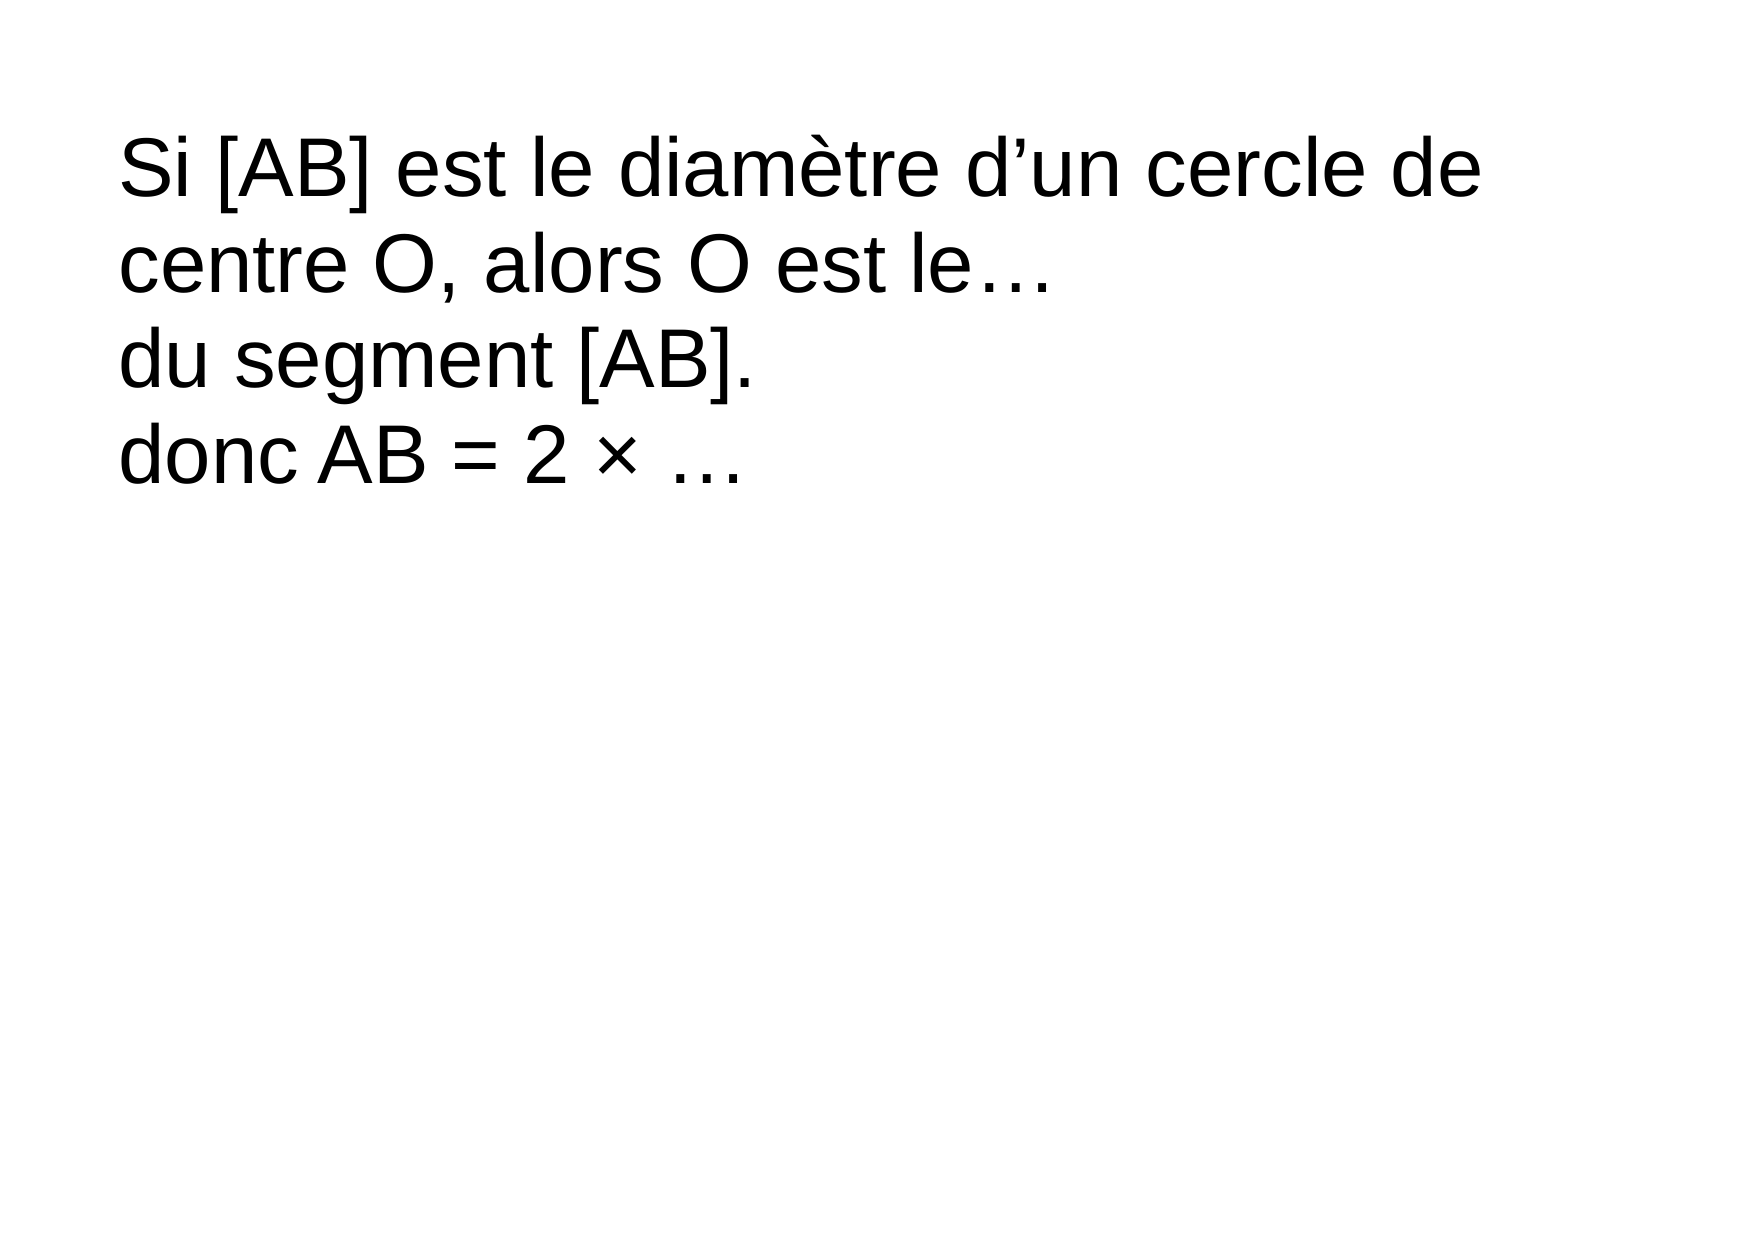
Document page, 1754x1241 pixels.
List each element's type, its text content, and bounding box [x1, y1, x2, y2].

text donc AB = 2 × … [118, 406, 1636, 501]
text Si [AB] est le diamètre d’un cercle de centre O, alors O est le… du segment [AB]. [118, 118, 1636, 406]
